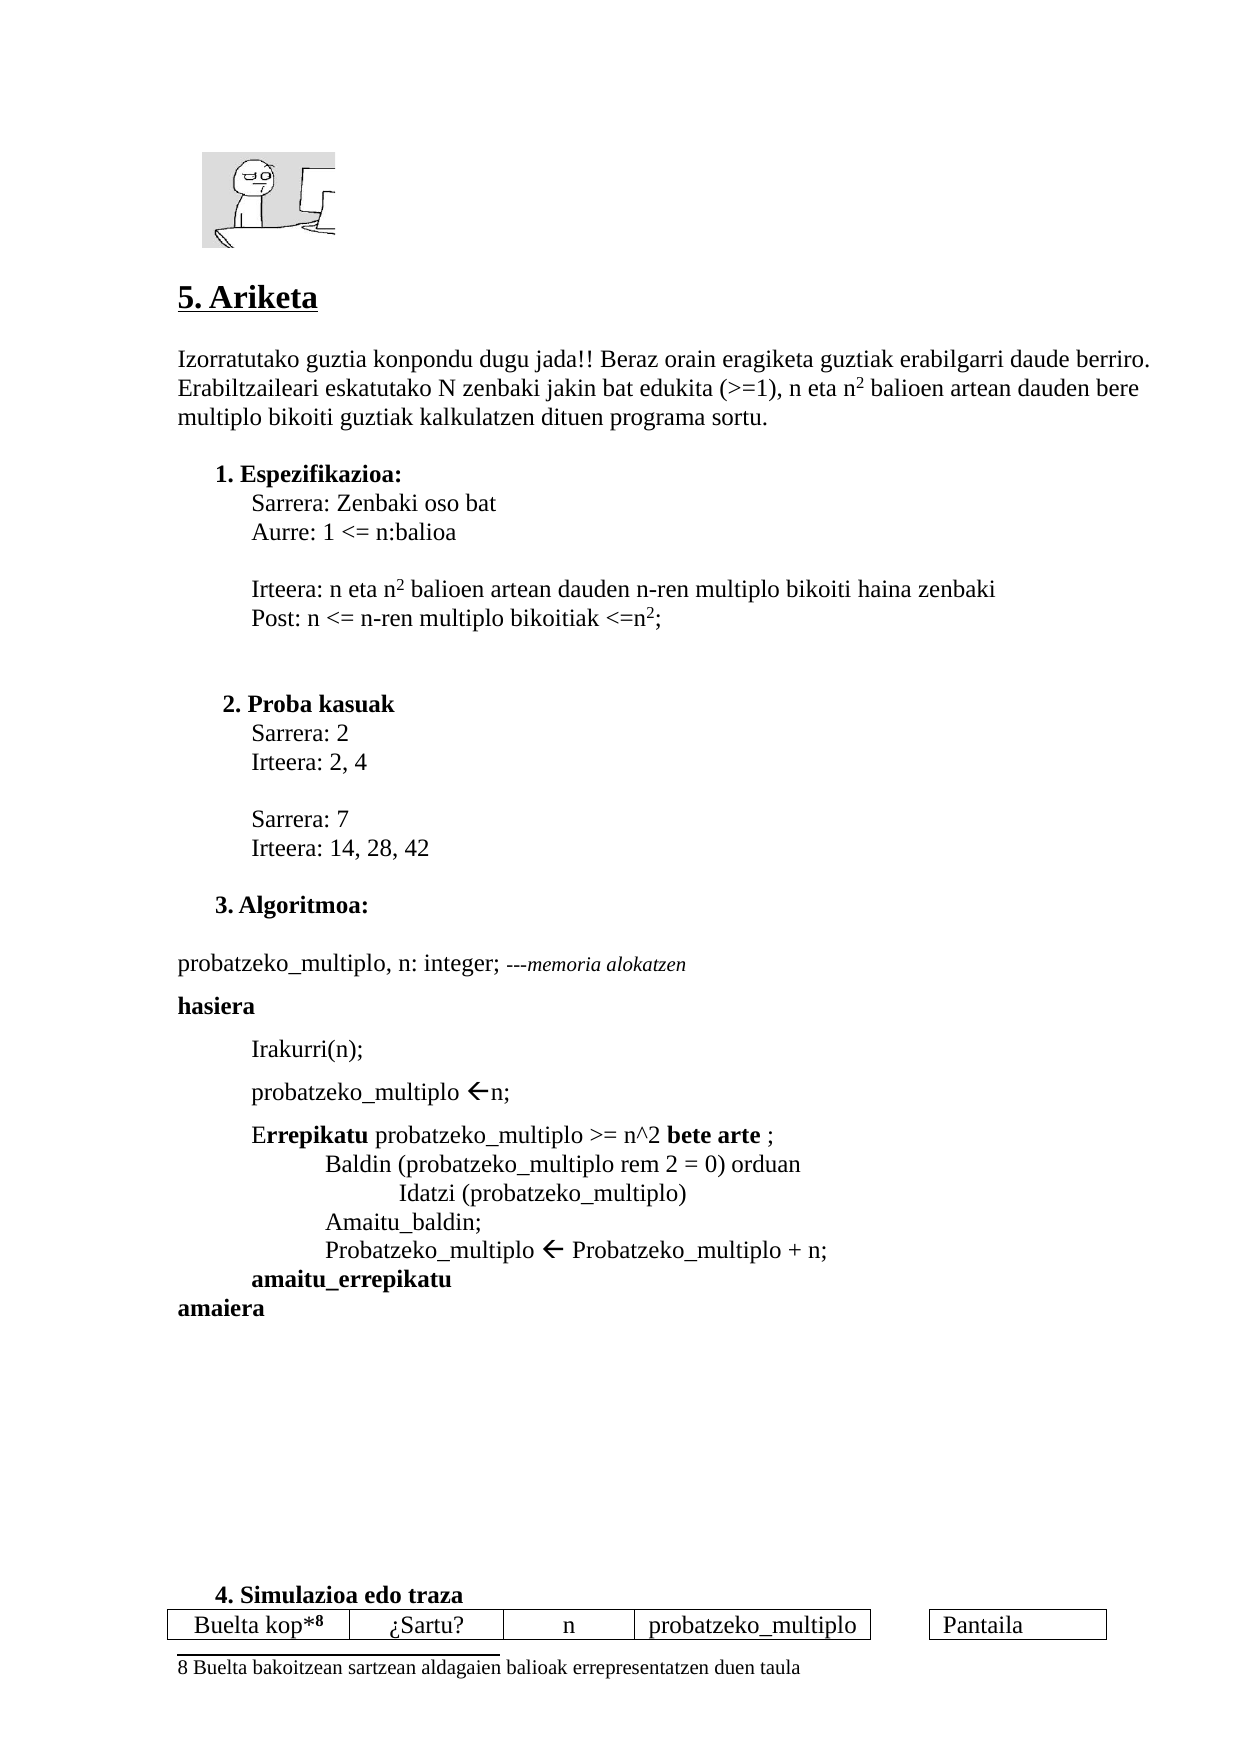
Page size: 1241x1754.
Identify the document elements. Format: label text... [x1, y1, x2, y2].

text Errepikatu probatzeko_multiplo >= n^2 bete arte ; [177, 1121, 1152, 1149]
text Idatzi (probatzeko_multiplo) [177, 1178, 1152, 1207]
text Probatzeko_multiplo  Probatzeko_multiplo + n; [177, 1236, 1152, 1264]
text hasiera [177, 991, 1152, 1020]
table_header Buelta kop* [168, 1610, 349, 1639]
text probatzeko_multiplo, n: integer; ---memoria alokatzen [177, 948, 1152, 977]
text Sarrera: 2 [177, 718, 1152, 747]
text 1. Espezifikazioa: [177, 459, 1152, 488]
text Sarrera: 7 [177, 804, 1152, 833]
text Aurre: 1 <= n:balioa [177, 517, 1152, 546]
text Izorratutako guztia konpondu dugu jada!! Beraz orain eragiketa guztiak erabilgarri daude berriro. Erabiltzaileari eskatutako N zenbaki jakin bat edukita (>=1), n eta n2 balioen artean dauden bere multiplo bikoiti guztiak kalkulatzen dituen programa sortu. [177, 344, 1152, 431]
table_header n [504, 1610, 634, 1639]
text 5. Ariketa [177, 277, 1152, 316]
text amaiera [177, 1293, 1152, 1322]
text Irteera: n eta n2 balioen artean dauden n-ren multiplo bikoiti haina zenbaki [177, 574, 1152, 603]
table_header Pantaila [930, 1610, 1106, 1639]
text Baldin (probatzeko_multiplo rem 2 = 0) orduan [177, 1149, 1152, 1178]
text probatzeko_multiplo n; [177, 1077, 1152, 1106]
text Amaitu_baldin; [177, 1207, 1152, 1236]
text amaitu_errepikatu [177, 1264, 1152, 1293]
text 3. Algoritmoa: [177, 891, 1152, 919]
text Irakurri(n); [177, 1034, 1152, 1063]
text Irteera: 2, 4 [177, 747, 1152, 776]
subtitle 2. Proba kasuak [222, 689, 1152, 718]
table_header probatzeko_multiplo [635, 1610, 870, 1639]
table_header [871, 1609, 929, 1639]
text Sarrera: Zenbaki oso bat [177, 488, 1152, 517]
text Post: n <= n-ren multiplo bikoitiak <=n2; [177, 603, 1152, 632]
table_header ¿Sartu? [350, 1610, 503, 1639]
text 4. Simulazioa edo traza [177, 1581, 1152, 1609]
text Irteera: 14, 28, 42 [177, 833, 1152, 862]
